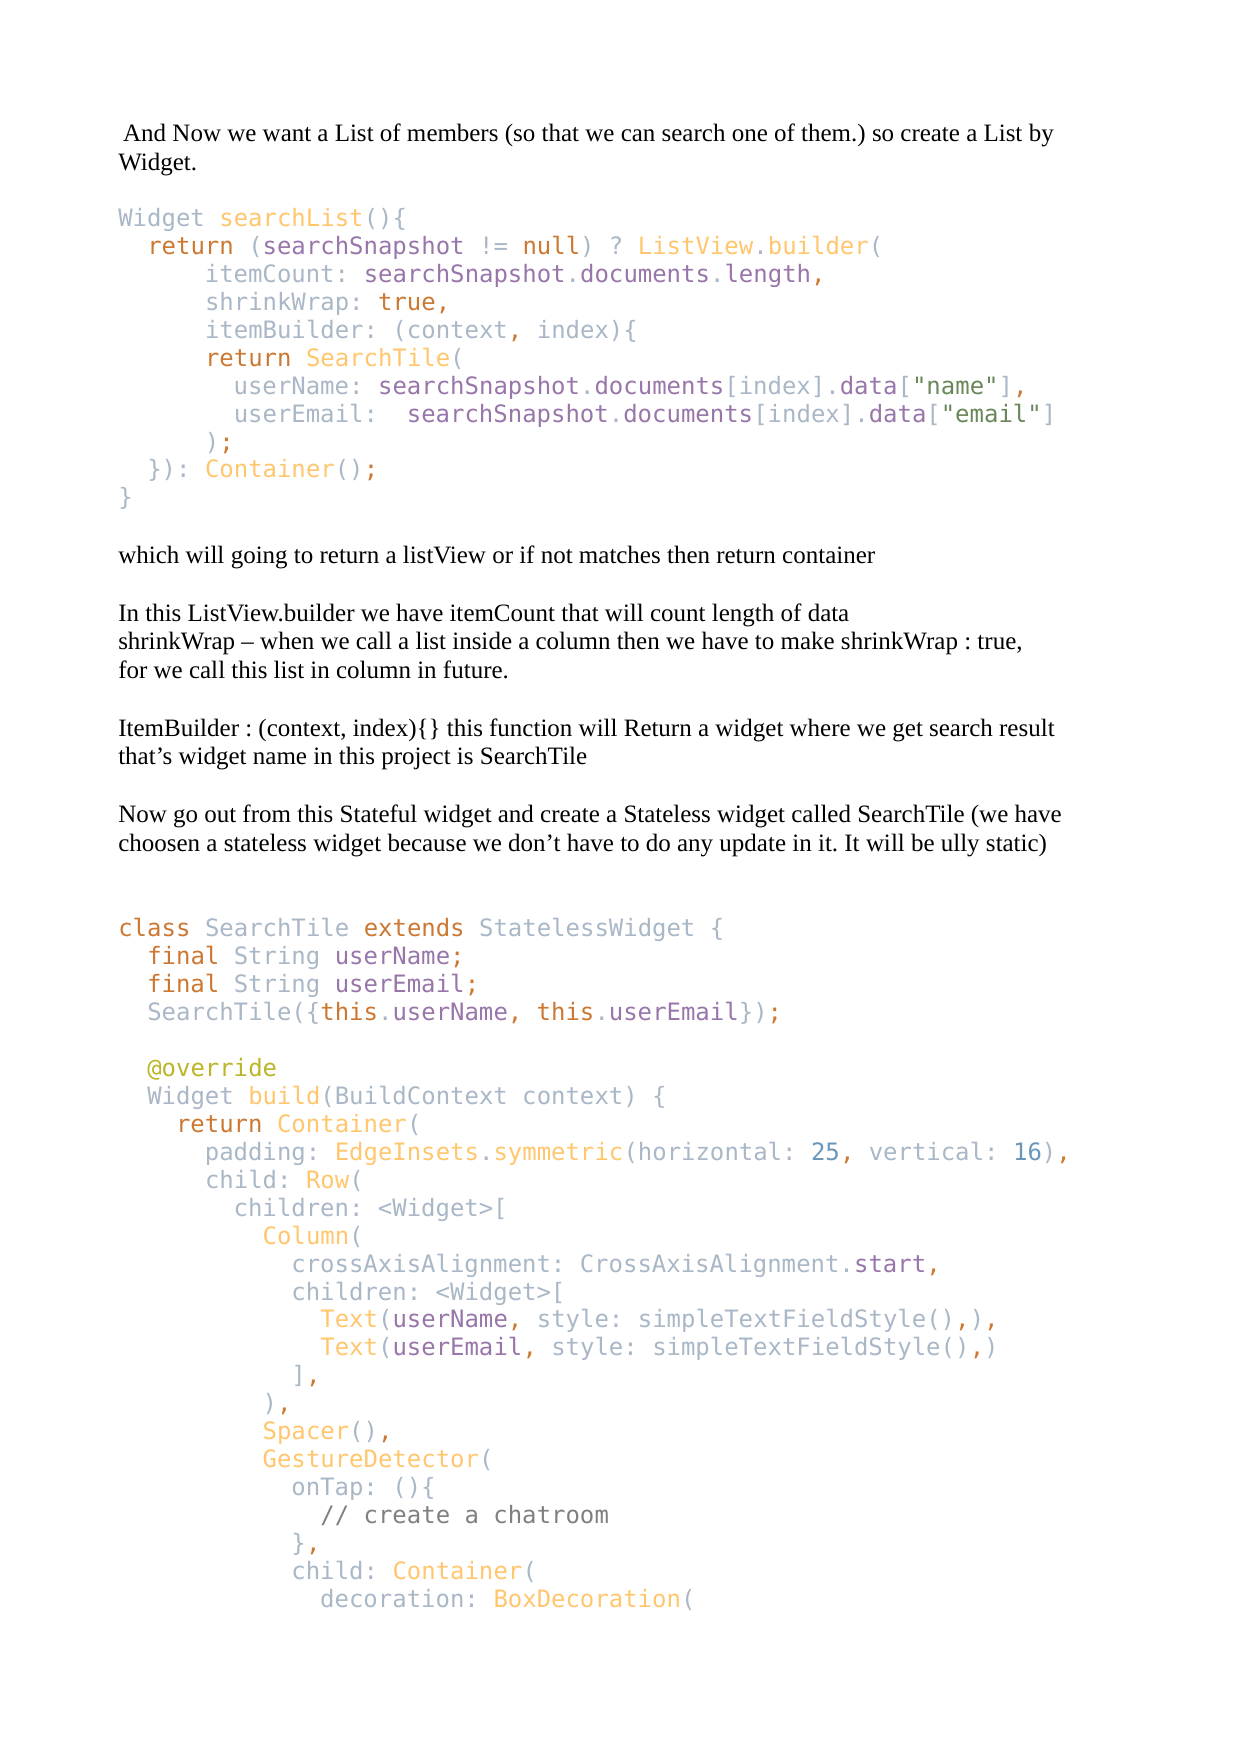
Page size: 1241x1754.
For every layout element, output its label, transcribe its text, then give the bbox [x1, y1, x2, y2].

text Widget searchList(){ return (searchSnapshot != null) ? ListView.builder( itemCount: searchSnapshot.documents.length, shrinkWrap: true, itemBuilder: (context, index){ return SearchTile( userName: searchSnapshot.documents[index].data["name"], userEmail: searchSnapshot.documents[index].data["email"] ); }): Container(); } [118, 176, 1122, 540]
text that’s widget name in this project is SearchTile [118, 741, 1122, 770]
text Now go out from this Stateful widget and create a Stateless widget called SearchTile (we have choosen a stateless widget because we don’t have to do any update in it. It will be ully static) [118, 799, 1122, 856]
text class SearchTile extends StatelessWidget { final String userName; final String userEmail; SearchTile({this.userName, this.userEmail}); @override Widget build(BuildContext context) { return Container( padding: EdgeInsets.symmetric(horizontal: 25, vertical: 16), child: Row( children: <Widget>[ Column( crossAxisAlignment: CrossAxisAlignment.start, children: <Widget>[ Text(userName, style: simpleTextFieldStyle(),), Text(userEmail, style: simpleTextFieldStyle(),) ], ), Spacer(), GestureDetector( onTap: (){ // create a chatroom }, child: Container( decoration: BoxDecoration( [118, 885, 1122, 1613]
text ItemBuilder : (context, index){} this function will Return a widget where we get search result [118, 713, 1122, 741]
text for we call this list in column in future. [118, 655, 1122, 684]
text shrinkWrap – when we call a list inside a column then we have to make shrinkWrap : true, [118, 626, 1122, 655]
text which will going to return a listView or if not matches then return container [118, 540, 1122, 569]
text In this ListView.builder we have itemCount that will count length of data [118, 598, 1122, 626]
text And Now we want a List of members (so that we can search one of them.) so create a List by Widget. [118, 118, 1122, 176]
